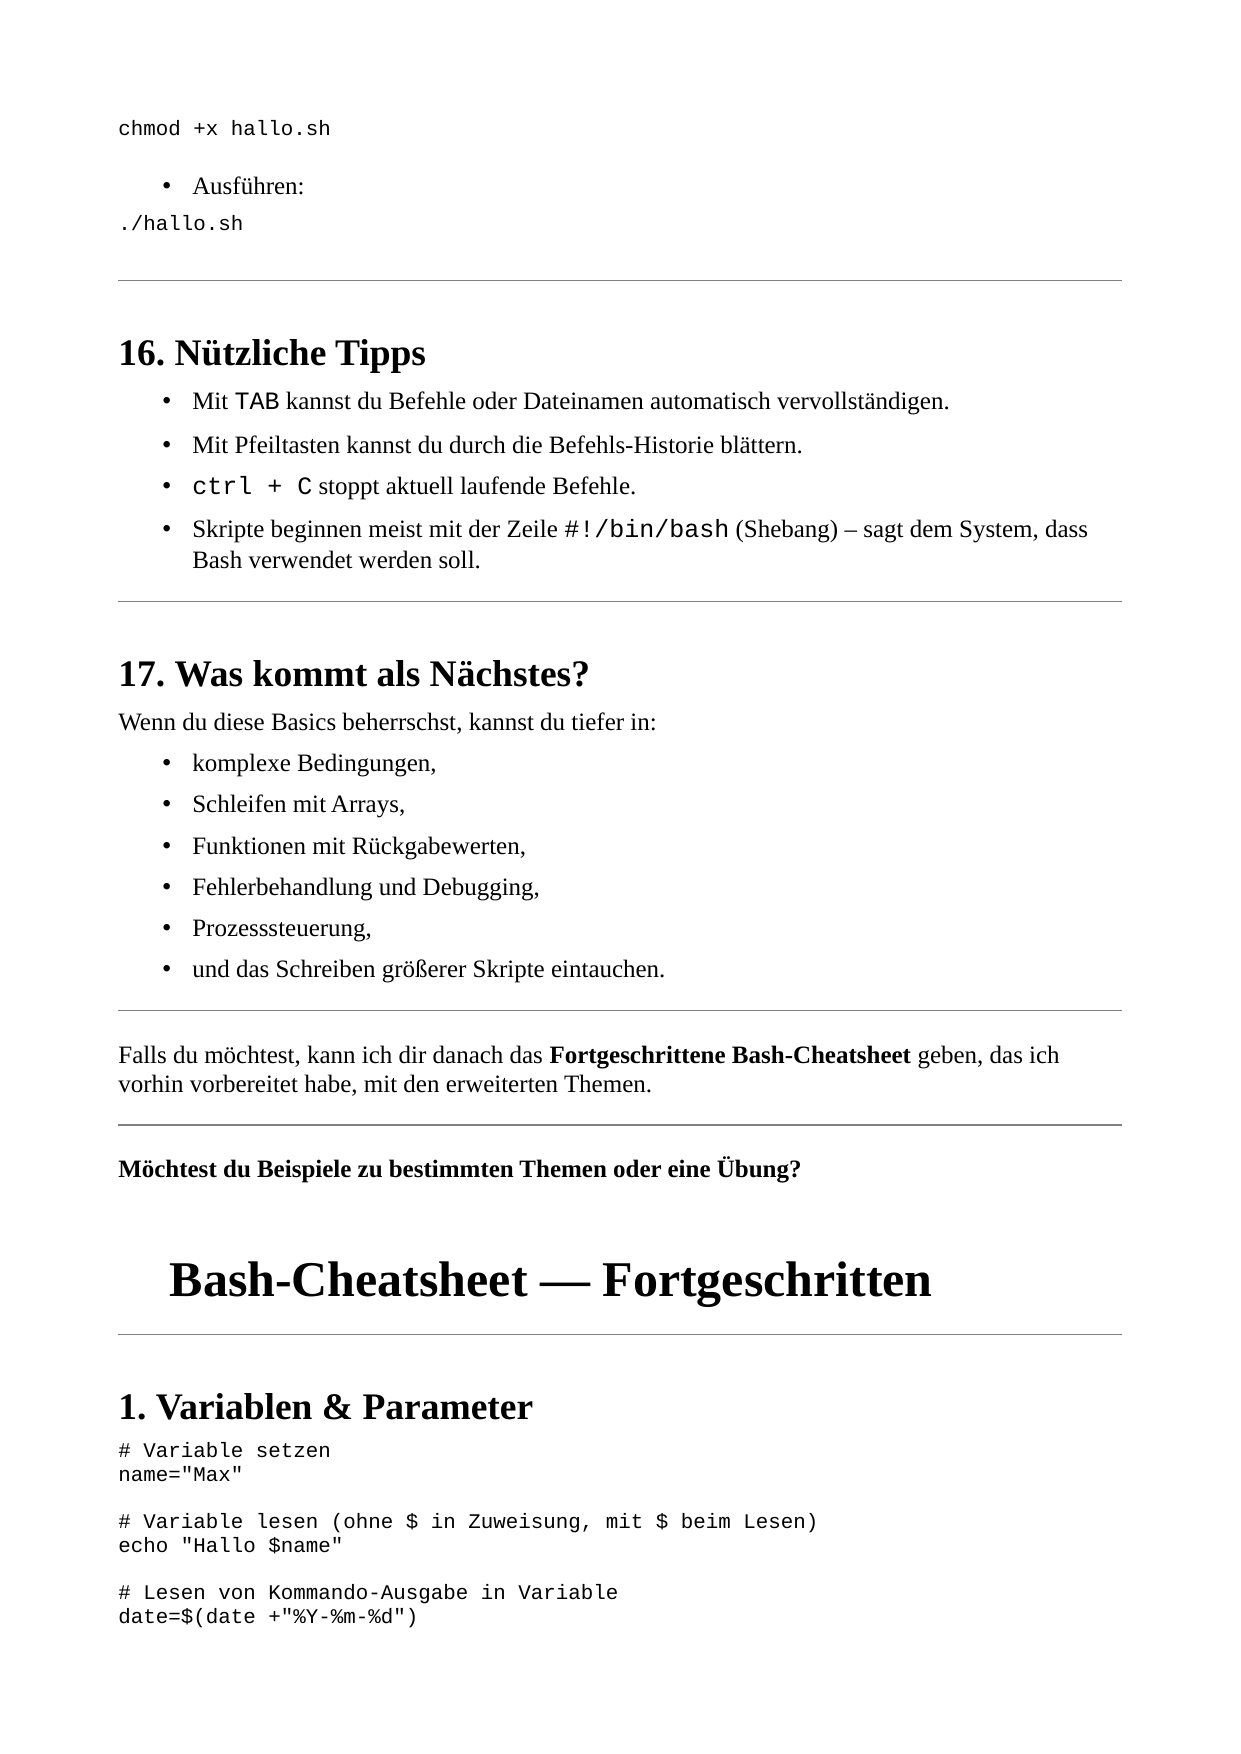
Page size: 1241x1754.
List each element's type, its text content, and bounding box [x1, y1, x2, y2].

list komplexe Bedingungen, [162, 748, 1122, 777]
text Falls du möchtest, kann ich dir danach das Fortgeschrittene Bash-Cheatsheet geben, das ich vorhin vorbereitet habe, mit den erweiterten Themen. [118, 1040, 1122, 1098]
text # Variable setzen [118, 1440, 1122, 1464]
text # Variable lesen (ohne $ in Zuweisung, mit $ beim Lesen) [118, 1511, 1122, 1535]
text date=$(date +"%Y-%m-%d") [118, 1606, 1122, 1629]
list Skripte beginnen meist mit der Zeile #!/bin/bash (Shebang) – sagt dem System, dass Bash verwendet werden soll. [162, 514, 1122, 574]
text chmod +x hallo.sh [118, 118, 1122, 142]
subtitle 1. Variablen & Parameter [118, 1384, 1122, 1428]
list ctrl + C stoppt aktuell laufende Befehle. [162, 471, 1122, 502]
text ./hallo.sh [118, 212, 1122, 236]
list Mit TAB kannst du Befehle oder Dateinamen automatisch vervollständigen. [162, 386, 1122, 417]
list Funktionen mit Rückgabewerten, [162, 831, 1122, 859]
list und das Schreiben größerer Skripte eintauchen. [162, 954, 1122, 983]
subtitle 🐚 Bash-Cheatsheet — Fortgeschritten [118, 1249, 1122, 1307]
text name="Max" [118, 1464, 1122, 1487]
text # Lesen von Kommando-Ausgabe in Variable [118, 1582, 1122, 1606]
text Möchtest du Beispiele zu bestimmten Themen oder eine Übung? [118, 1154, 1122, 1183]
list Prozesssteuerung, [162, 913, 1122, 942]
subtitle 16. Nützliche Tipps [118, 331, 1122, 374]
list Schleifen mit Arrays, [162, 789, 1122, 818]
list Mit Pfeiltasten kannst du durch die Befehls-Historie blättern. [162, 430, 1122, 458]
list Fehlerbehandlung und Debugging, [162, 872, 1122, 901]
text echo "Hallo $name" [118, 1535, 1122, 1558]
text Wenn du diese Basics beherrschst, kannst du tiefer in: [118, 707, 1122, 736]
subtitle 17. Was kommt als Nächstes? [118, 651, 1122, 694]
list Ausführen: [162, 171, 1122, 200]
